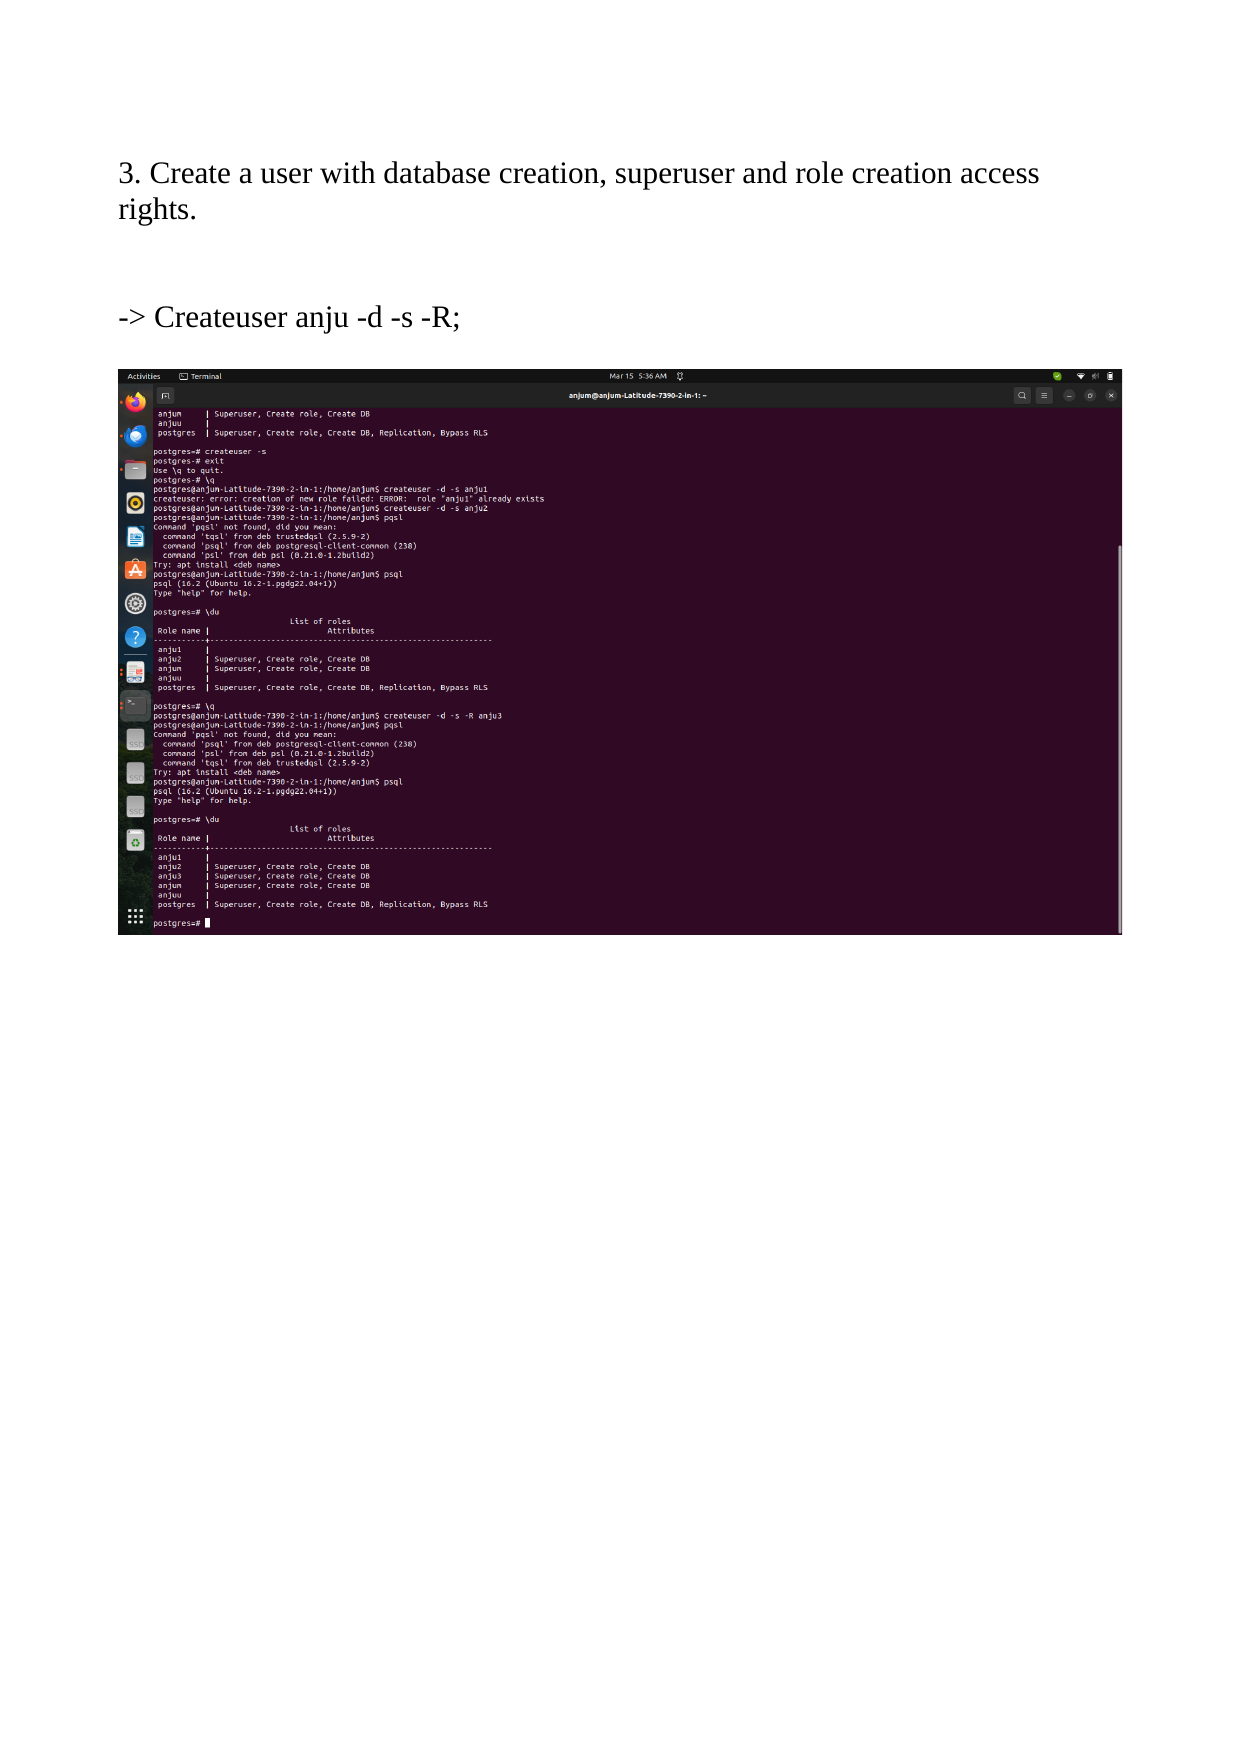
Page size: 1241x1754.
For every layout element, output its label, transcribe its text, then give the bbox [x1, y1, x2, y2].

picture [118, 369, 1123, 935]
text -> Createuser anju -d -s -R; [118, 298, 1122, 334]
text 3. Create a user with database creation, superuser and role creation access rights. [118, 154, 1122, 226]
